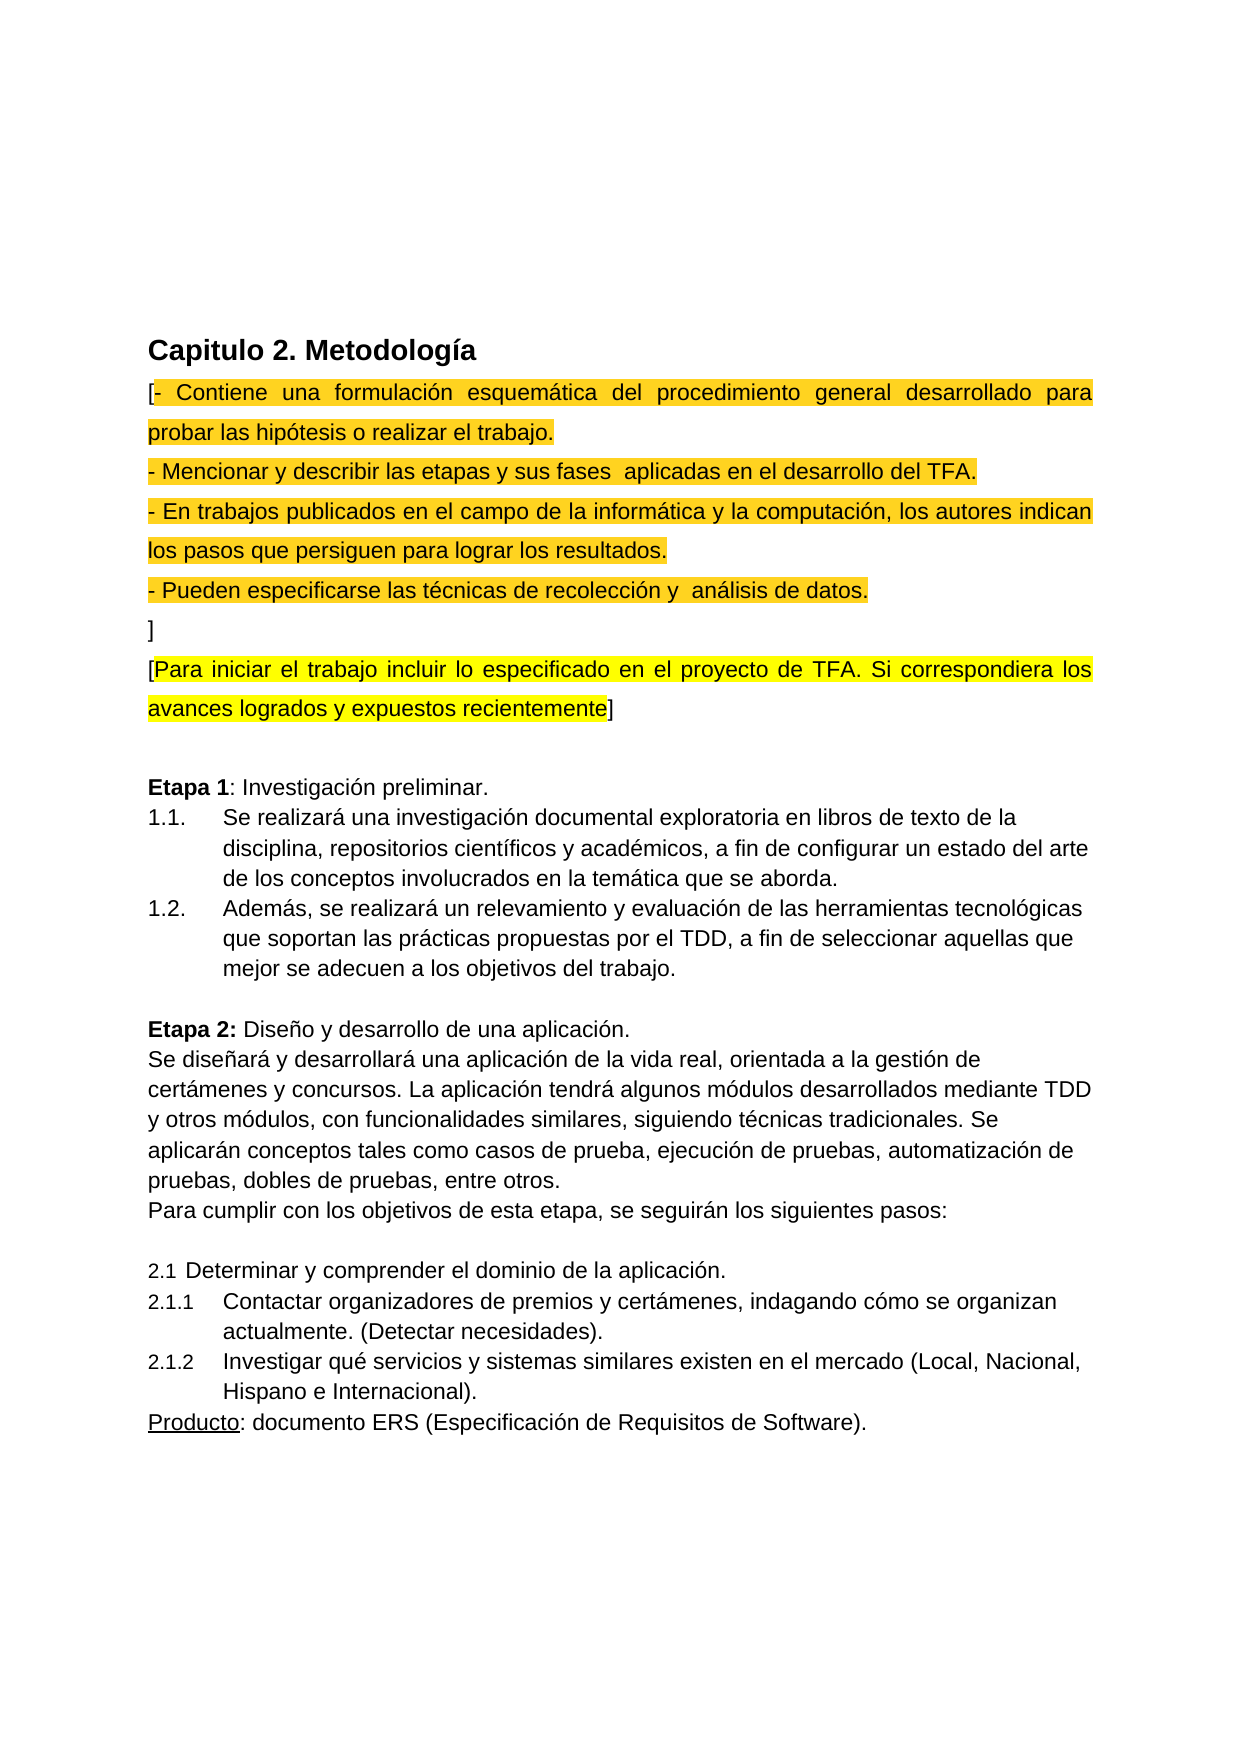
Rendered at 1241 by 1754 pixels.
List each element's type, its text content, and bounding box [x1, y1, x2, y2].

text - Mencionar y describir las etapas y sus fases aplicadas en el desarrollo del TFA. [148, 458, 1093, 485]
list Investigar qué servicios y sistemas similares existen en el mercado (Local, Nacional, Hispano e Internacional). [148, 1348, 1093, 1405]
text Producto: documento ERS (Especificación de Requisitos de Software). [148, 1408, 1093, 1435]
text Etapa 2: Diseño y desarrollo de una aplicación. [148, 1016, 1093, 1042]
text [Para iniciar el trabajo incluir lo especificado en el proyecto de TFA. Si correspondiera los avances logrados y expuestos recientemente] [148, 656, 1093, 722]
text - Pueden especificarse las técnicas de recolección y análisis de datos. [148, 577, 1093, 603]
list Se realizará una investigación documental exploratoria en libros de texto de la disciplina, repositorios científicos y académicos, a fin de configurar un estado del arte de los conceptos involucrados en la temática que se aborda. [148, 804, 1093, 891]
text [- Contiene una formulación esquemática del procedimiento general desarrollado para probar las hipótesis o realizar el trabajo. [148, 379, 1093, 445]
text - En trabajos publicados en el campo de la informática y la computación, los autores indican los pasos que persiguen para lograr los resultados. [148, 498, 1093, 564]
list Contactar organizadores de premios y certámenes, indagando cómo se organizan actualmente. (Detectar necesidades). [148, 1288, 1093, 1344]
text Se diseñará y desarrollará una aplicación de la vida real, orientada a la gestión de certámenes y concursos. La aplicación tendrá algunos módulos desarrollados mediante TDD y otros módulos, con funcionalidades similares, siguiendo técnicas tradicionales. Se aplicarán conceptos tales como casos de prueba, ejecución de pruebas, automatización de pruebas, dobles de pruebas, entre otros. [148, 1046, 1093, 1193]
text ] [148, 616, 1093, 643]
list Además, se realizará un relevamiento y evaluación de las herramientas tecnológicas que soportan las prácticas propuestas por el TDD, a fin de seleccionar aquellas que mejor se adecuen a los objetivos del trabajo. [148, 895, 1093, 982]
text Para cumplir con los objetivos de esta etapa, se seguirán los siguientes pasos: [148, 1197, 1093, 1223]
text Etapa 1: Investigación preliminar. [148, 774, 1093, 801]
subtitle Capitulo 2. Metodología [148, 333, 1093, 367]
list Determinar y comprender el dominio de la aplicación. [148, 1257, 1093, 1284]
